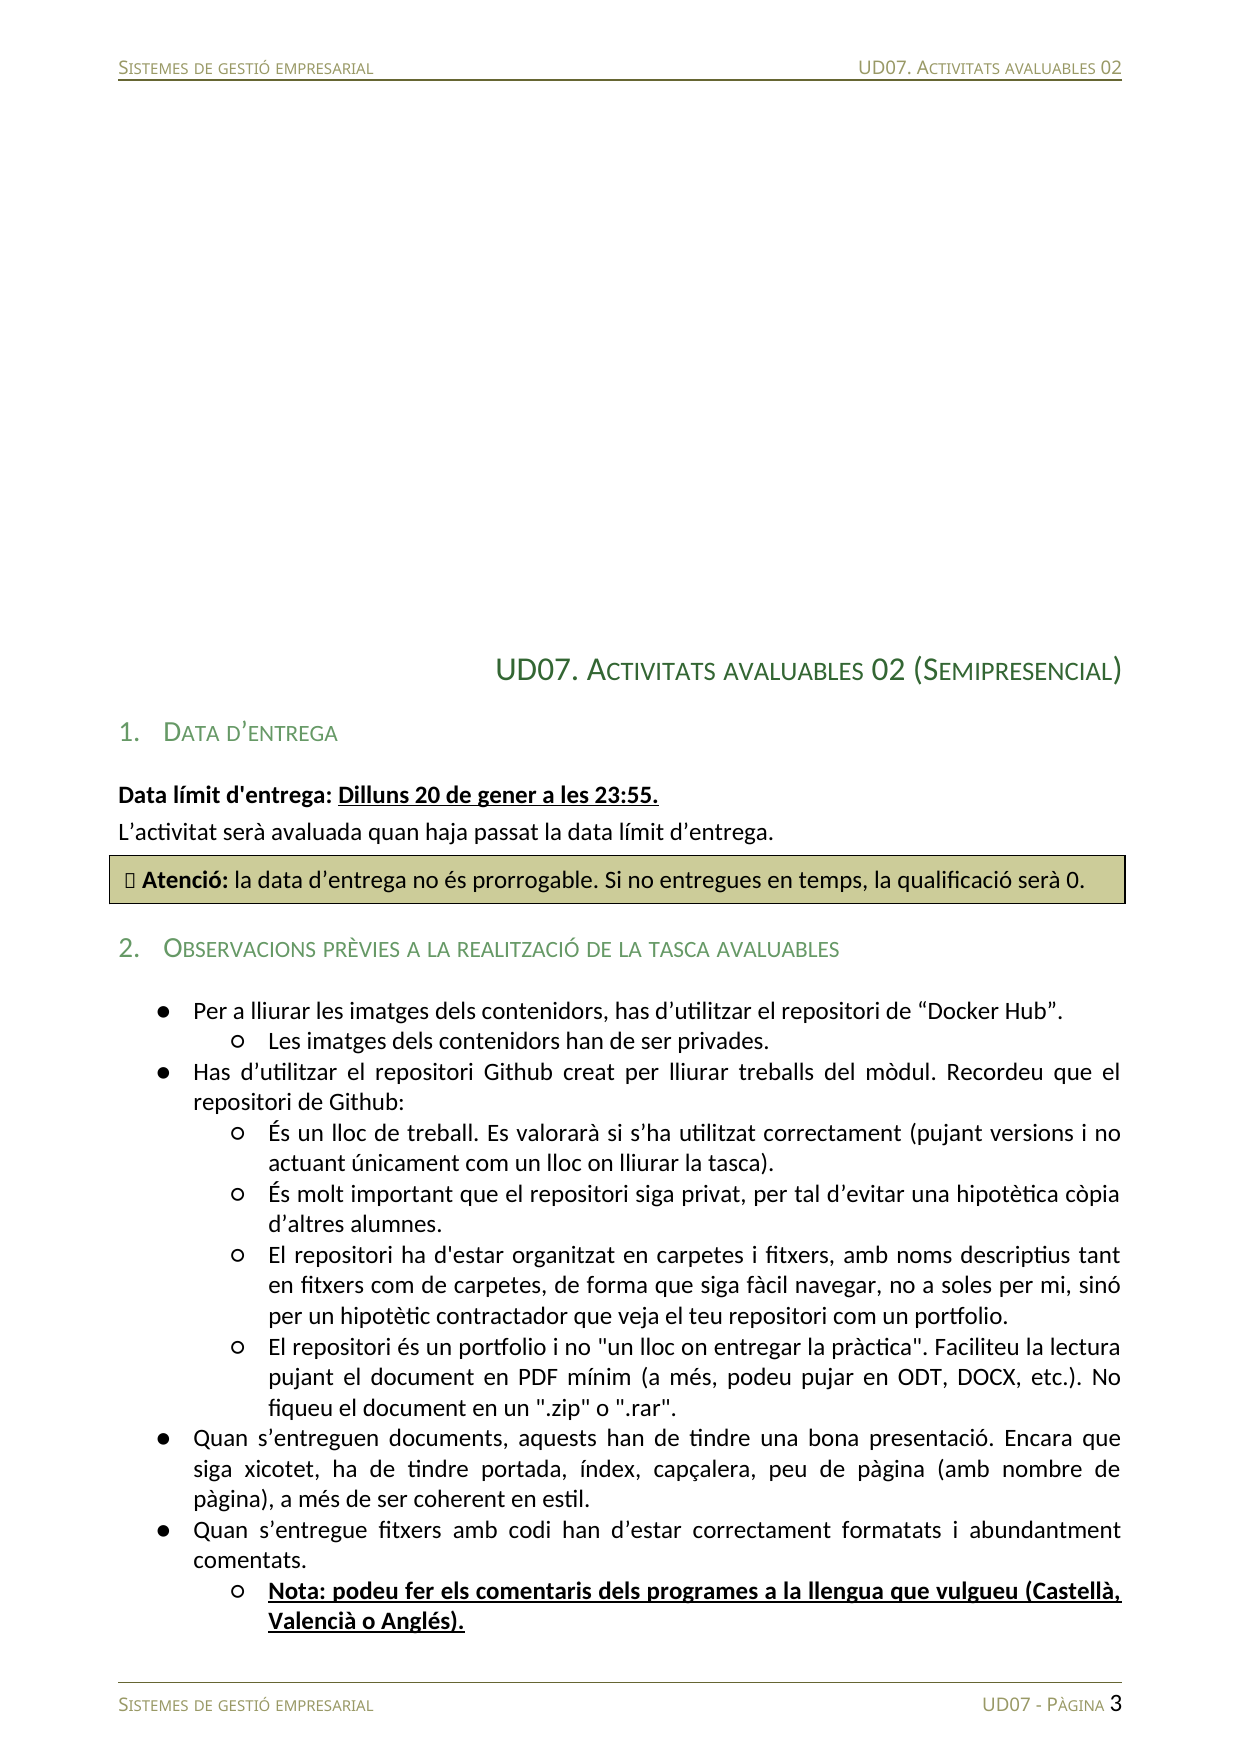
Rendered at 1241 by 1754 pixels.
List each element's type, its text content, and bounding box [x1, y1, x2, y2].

list Quan s’entregue fitxers amb codi han d’estar correctament formatats i abundantment comentats. [156, 1514, 1122, 1575]
list Nota: podeu fer els comentaris dels programes a la llengua que vulgueu (Castellà, Valencià o Anglés). [231, 1575, 1122, 1636]
list És un lloc de treball. Es valorarà si s’ha utilitzat correctament (pujant versions i no actuant únicament com un lloc on lliurar la tasca). [231, 1117, 1122, 1178]
list Les imatges dels contenidors han de ser privades. [231, 1025, 1122, 1056]
list Per a lliurar les imatges dels contenidors, has d’utilitzar el repositori de “Docker Hub”. [156, 995, 1122, 1025]
text Data límit d'entrega: Dilluns 20 de gener a les 23:55. [118, 779, 1122, 809]
list Has d’utilitzar el repositori Github creat per lliurar treballs del mòdul. Recordeu que el repositori de Github: [156, 1056, 1122, 1117]
list És molt important que el repositori siga privat, per tal d’evitar una hipotètica còpia d’altres alumnes. [231, 1178, 1122, 1239]
list El repositori és un portfolio i no "un lloc on entregar la pràctica". Faciliteu la lectura pujant el document en PDF mínim (a més, podeu pujar en ODT, DOCX, etc.). No fiqueu el document en un ".zip" o ".rar". [231, 1331, 1122, 1422]
subtitle Data d’entrega [118, 713, 1122, 749]
subtitle Observacions prèvies a la realització de la tasca avaluables [118, 929, 1122, 965]
text UD07. Activitats avaluables 02 (Semipresencial) [118, 647, 1122, 688]
text L’activitat serà avaluada quan haja passat la data límit d’entrega. [118, 816, 1122, 846]
text ❕ Atenció: la data d’entrega no és prorrogable. Si no entregues en temps, la qualificació serà 0. [110, 856, 1124, 903]
list El repositori ha d'estar organitzat en carpetes i fitxers, amb noms descriptius tant en fitxers com de carpetes, de forma que siga fàcil navegar, no a soles per mi, sinó per un hipotètic contractador que veja el teu repositori com un portfolio. [231, 1239, 1122, 1331]
list Quan s’entreguen documents, aquests han de tindre una bona presentació. Encara que siga xicotet, ha de tindre portada, índex, capçalera, peu de pàgina (amb nombre de pàgina), a més de ser coherent en estil. [156, 1422, 1122, 1514]
